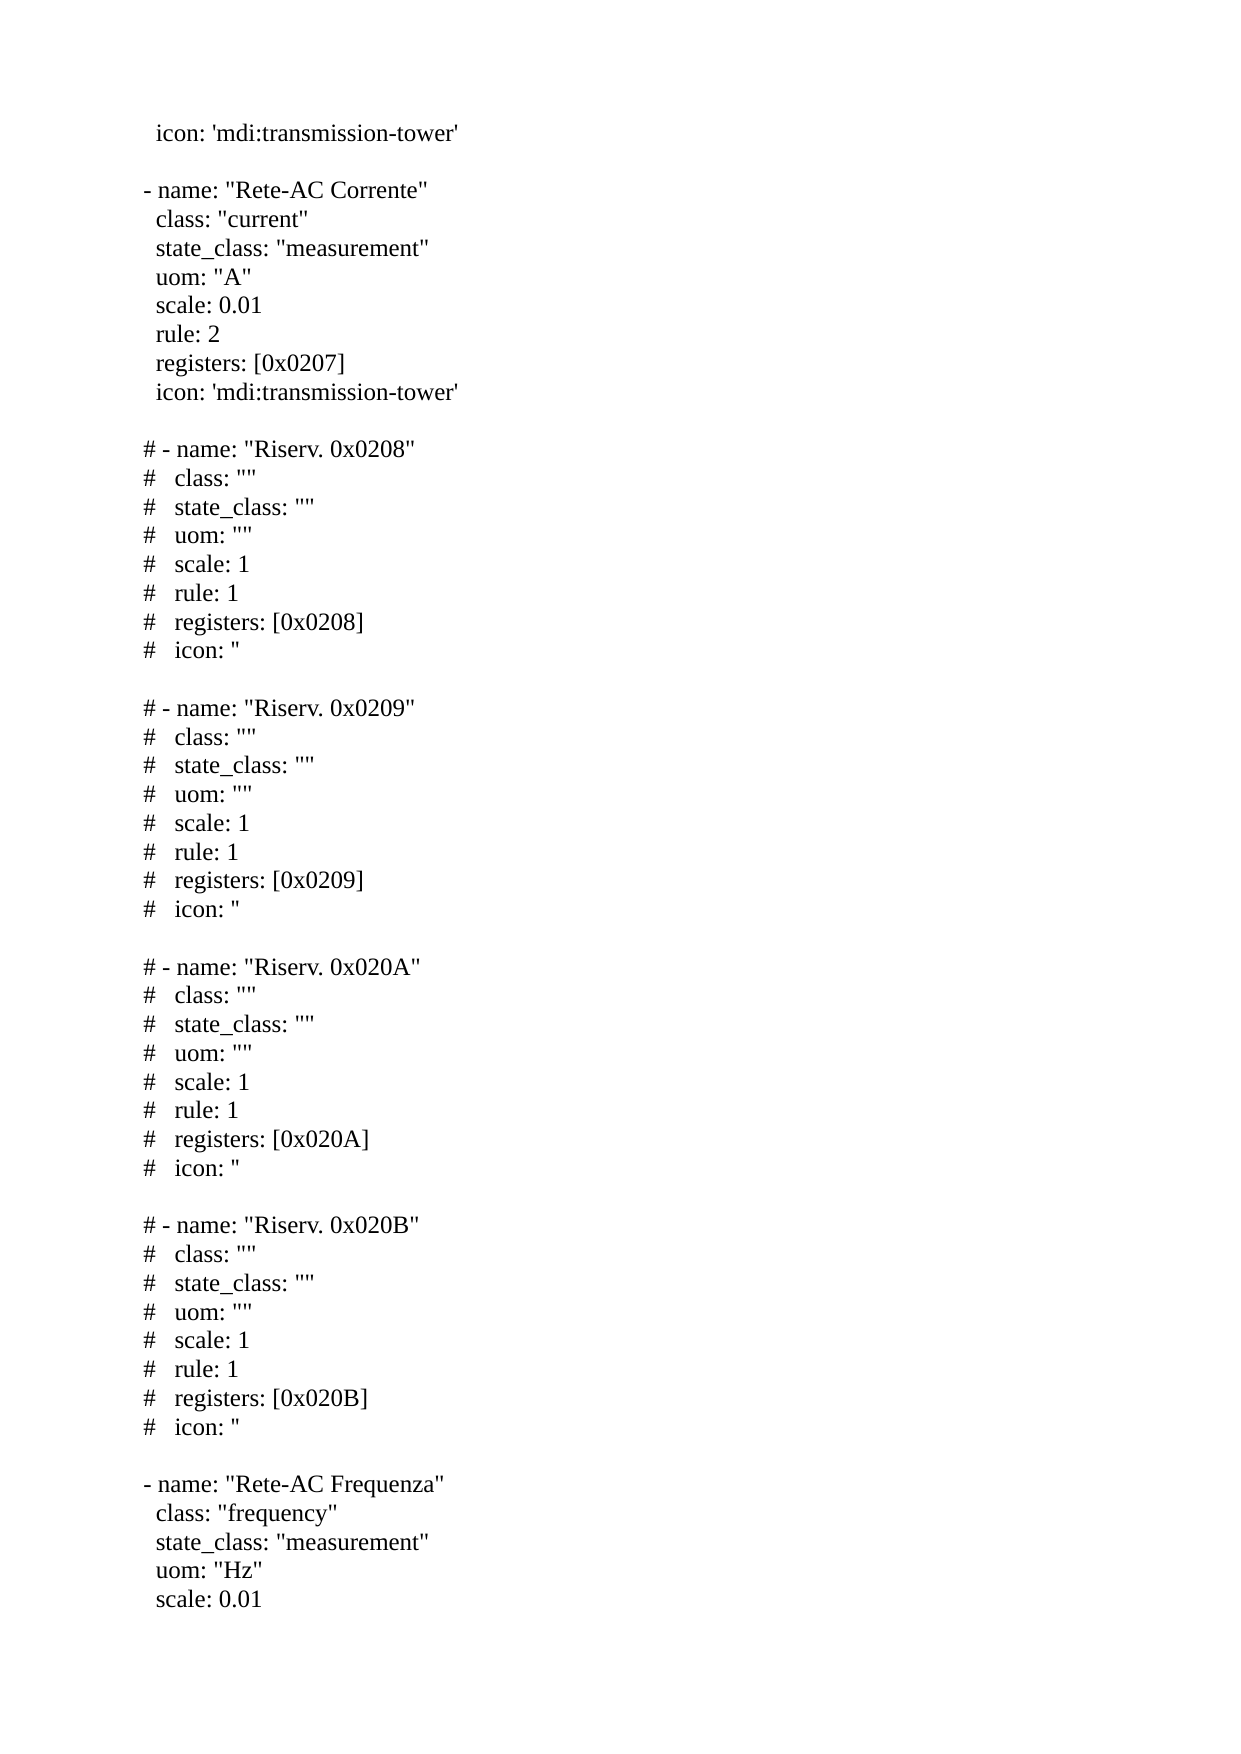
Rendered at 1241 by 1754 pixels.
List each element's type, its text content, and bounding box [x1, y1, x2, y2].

text icon: 'mdi:transmission-tower' [118, 377, 1122, 406]
text registers: [0x0207] [118, 348, 1122, 377]
text # state_class: "" [118, 1268, 1122, 1297]
text # state_class: "" [118, 751, 1122, 779]
text - name: "Rete-AC Corrente" [118, 176, 1122, 204]
text # uom: "" [118, 521, 1122, 549]
text # registers: [0x0208] [118, 607, 1122, 636]
text # registers: [0x020B] [118, 1383, 1122, 1412]
text uom: "Hz" [118, 1556, 1122, 1584]
text icon: 'mdi:transmission-tower' [118, 118, 1122, 147]
text state_class: "measurement" [118, 1527, 1122, 1556]
text class: "frequency" [118, 1498, 1122, 1527]
text # - name: "Riserv. 0x020B" [118, 1211, 1122, 1239]
text - name: "Rete-AC Frequenza" [118, 1469, 1122, 1498]
text # scale: 1 [118, 1067, 1122, 1096]
text rule: 2 [118, 319, 1122, 348]
text # state_class: "" [118, 492, 1122, 521]
text # scale: 1 [118, 808, 1122, 837]
text # rule: 1 [118, 837, 1122, 866]
text # uom: "" [118, 1038, 1122, 1067]
text # state_class: "" [118, 1009, 1122, 1038]
text # class: "" [118, 981, 1122, 1009]
text # rule: 1 [118, 578, 1122, 607]
text # uom: "" [118, 779, 1122, 808]
text # - name: "Riserv. 0x0209" [118, 693, 1122, 722]
text # registers: [0x0209] [118, 866, 1122, 894]
text # icon: '' [118, 636, 1122, 664]
text # class: "" [118, 1239, 1122, 1268]
text # registers: [0x020A] [118, 1124, 1122, 1153]
text # rule: 1 [118, 1096, 1122, 1124]
text state_class: "measurement" [118, 233, 1122, 262]
text # rule: 1 [118, 1354, 1122, 1383]
text scale: 0.01 [118, 1584, 1122, 1613]
text # icon: '' [118, 1412, 1122, 1441]
text # scale: 1 [118, 1326, 1122, 1354]
text # - name: "Riserv. 0x0208" [118, 434, 1122, 463]
text # scale: 1 [118, 549, 1122, 578]
text # icon: '' [118, 894, 1122, 923]
text uom: "A" [118, 262, 1122, 291]
text # uom: "" [118, 1297, 1122, 1326]
text # class: "" [118, 463, 1122, 492]
text # class: "" [118, 722, 1122, 751]
text scale: 0.01 [118, 291, 1122, 319]
text class: "current" [118, 204, 1122, 233]
text # icon: '' [118, 1153, 1122, 1182]
text # - name: "Riserv. 0x020A" [118, 952, 1122, 981]
